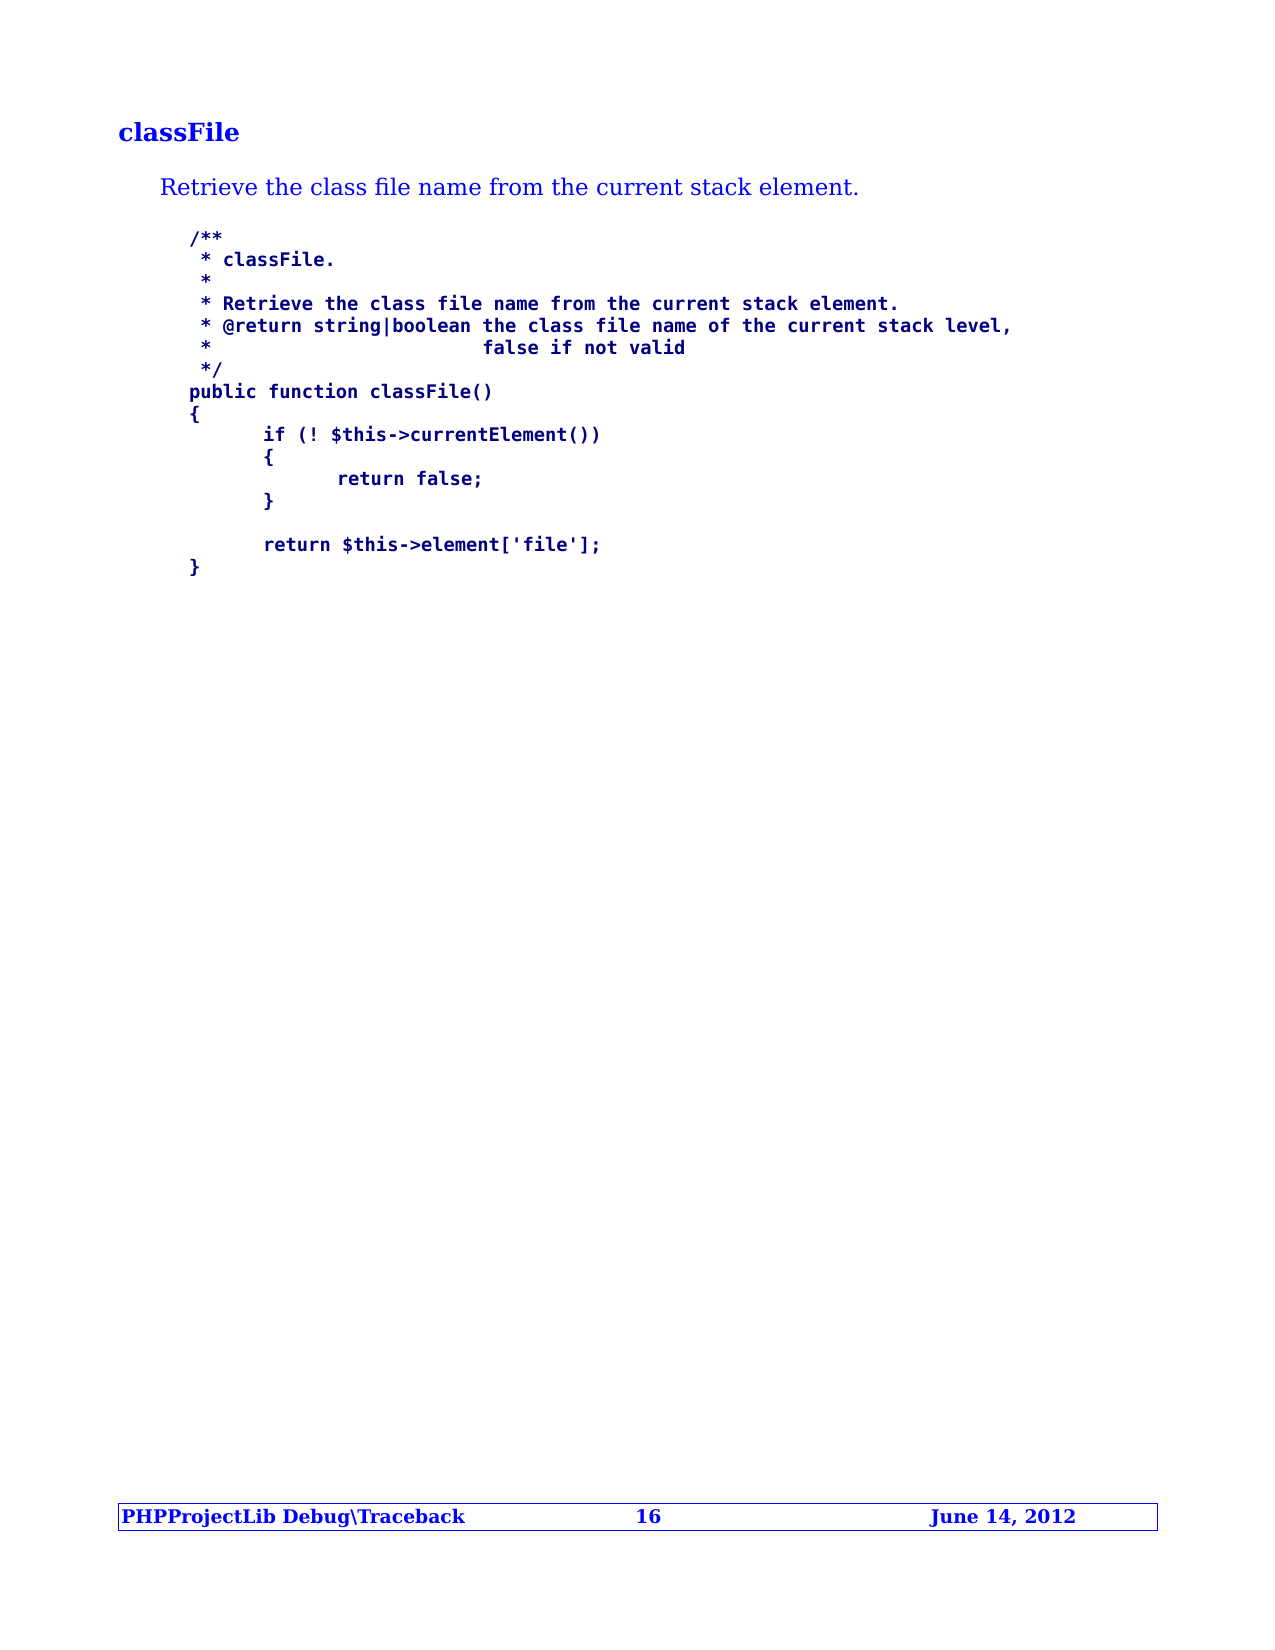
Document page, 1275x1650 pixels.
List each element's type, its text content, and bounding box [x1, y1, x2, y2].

text Retrieve the class file name from the current stack element. [159, 174, 1157, 201]
list * false if not valid [189, 337, 1157, 359]
list */ [189, 359, 1157, 381]
list { [189, 446, 1157, 468]
list * classFile. [189, 249, 1157, 271]
list * @return string|boolean the class file name of the current stack level, [189, 315, 1157, 337]
list /** [189, 227, 1157, 249]
title classFile [118, 118, 1157, 147]
list * [189, 271, 1157, 293]
list } [189, 490, 1157, 512]
list * Retrieve the class file name from the current stack element. [189, 293, 1157, 315]
list return false; [189, 468, 1157, 490]
list { [189, 402, 1157, 424]
list } [189, 556, 1157, 577]
list if (! $this->currentElement()) [189, 424, 1157, 446]
list public function classFile() [189, 381, 1157, 402]
list return $this->element['file']; [189, 534, 1157, 556]
